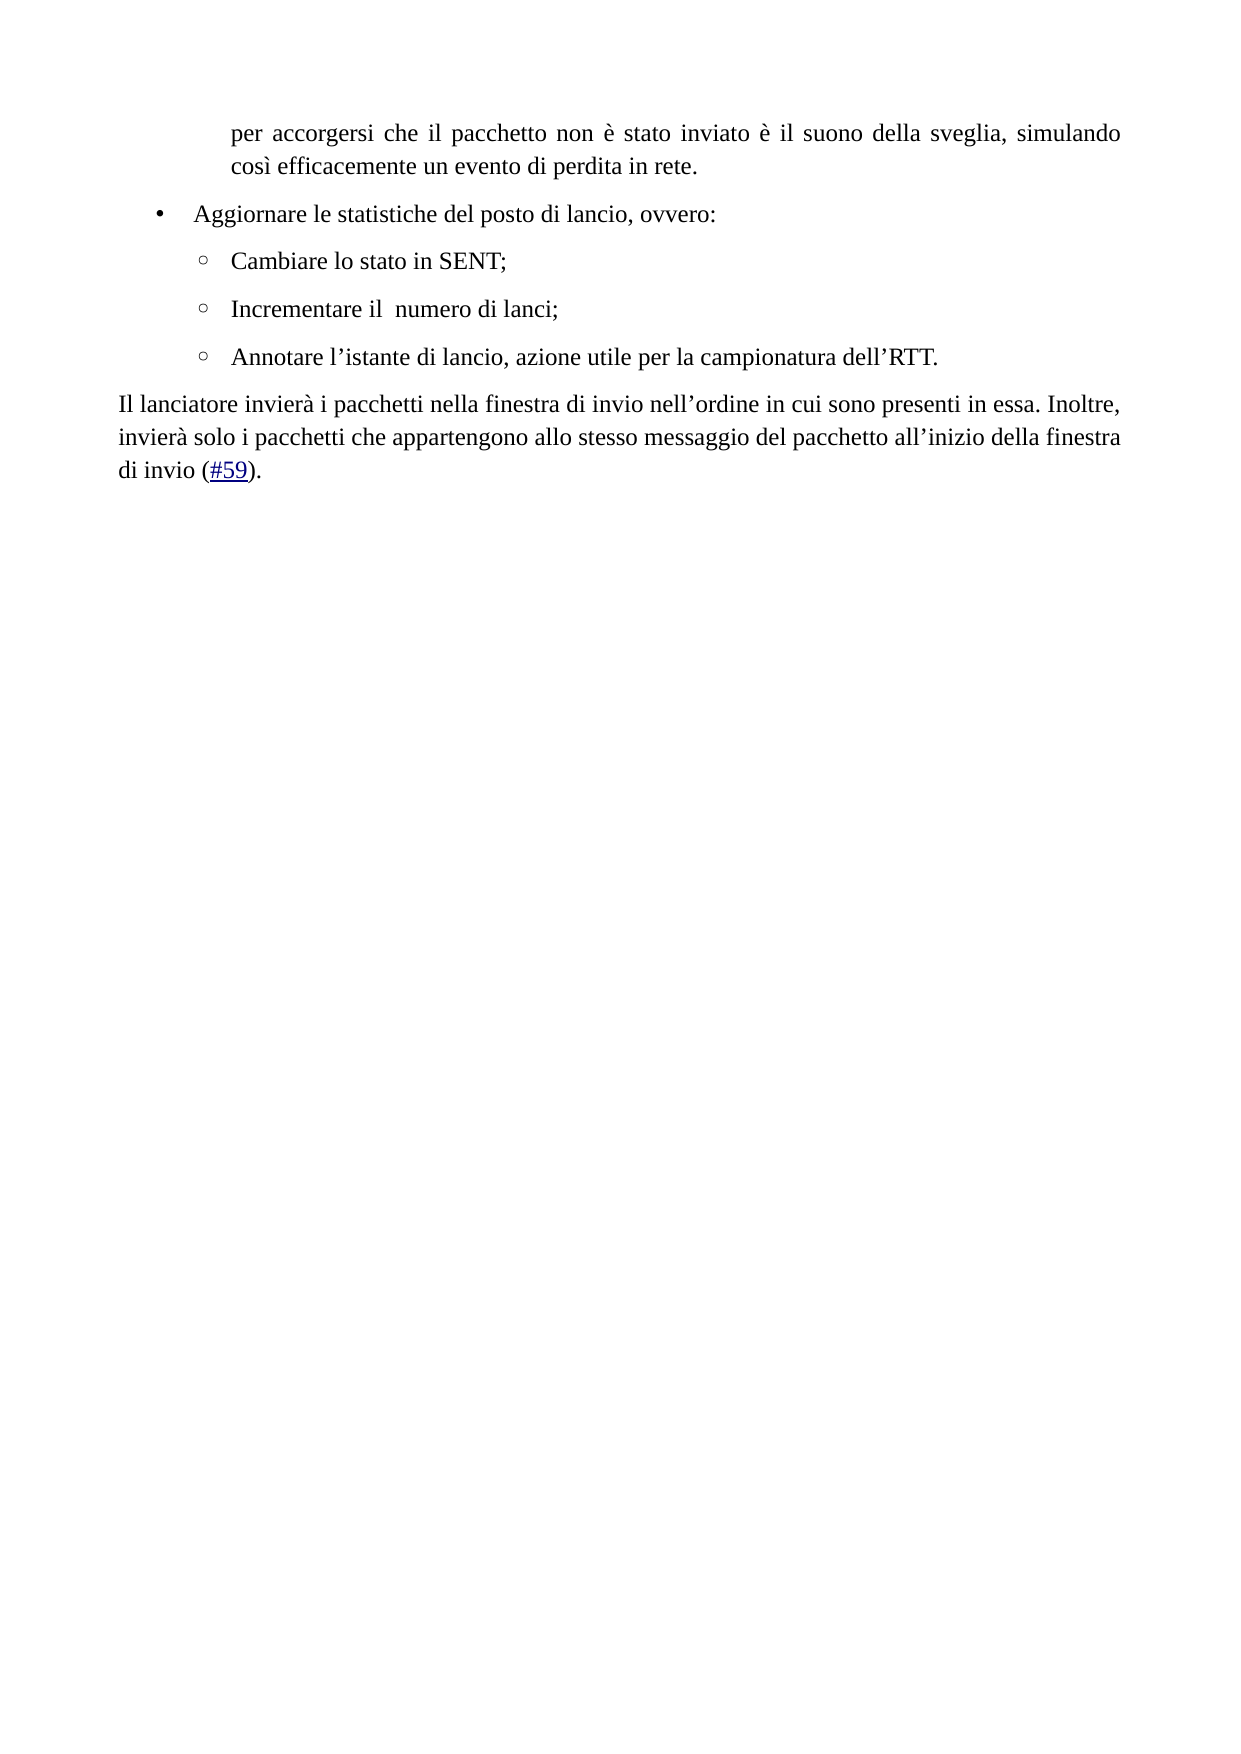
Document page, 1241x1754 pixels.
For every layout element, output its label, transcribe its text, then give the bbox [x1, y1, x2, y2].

text Il lanciatore invierà i pacchetti nella finestra di invio nell’ordine in cui sono presenti in essa. Inoltre, invierà solo i pacchetti che appartengono allo stesso messaggio del pacchetto all’inizio della finestra di invio (#59). [118, 389, 1122, 484]
list Aggiornare le statistiche del posto di lancio, ovvero: [156, 199, 1122, 227]
list Incrementare il numero di lanci; [193, 294, 1122, 323]
list Cambiare lo stato in SENT; [193, 246, 1122, 275]
list Annotare l’istante di lancio, azione utile per la campionatura dell’RTT. [193, 342, 1122, 370]
list per accorgersi che il pacchetto non è stato inviato è il suono della sveglia, simulando così efficacemente un evento di perdita in rete. [193, 118, 1122, 180]
